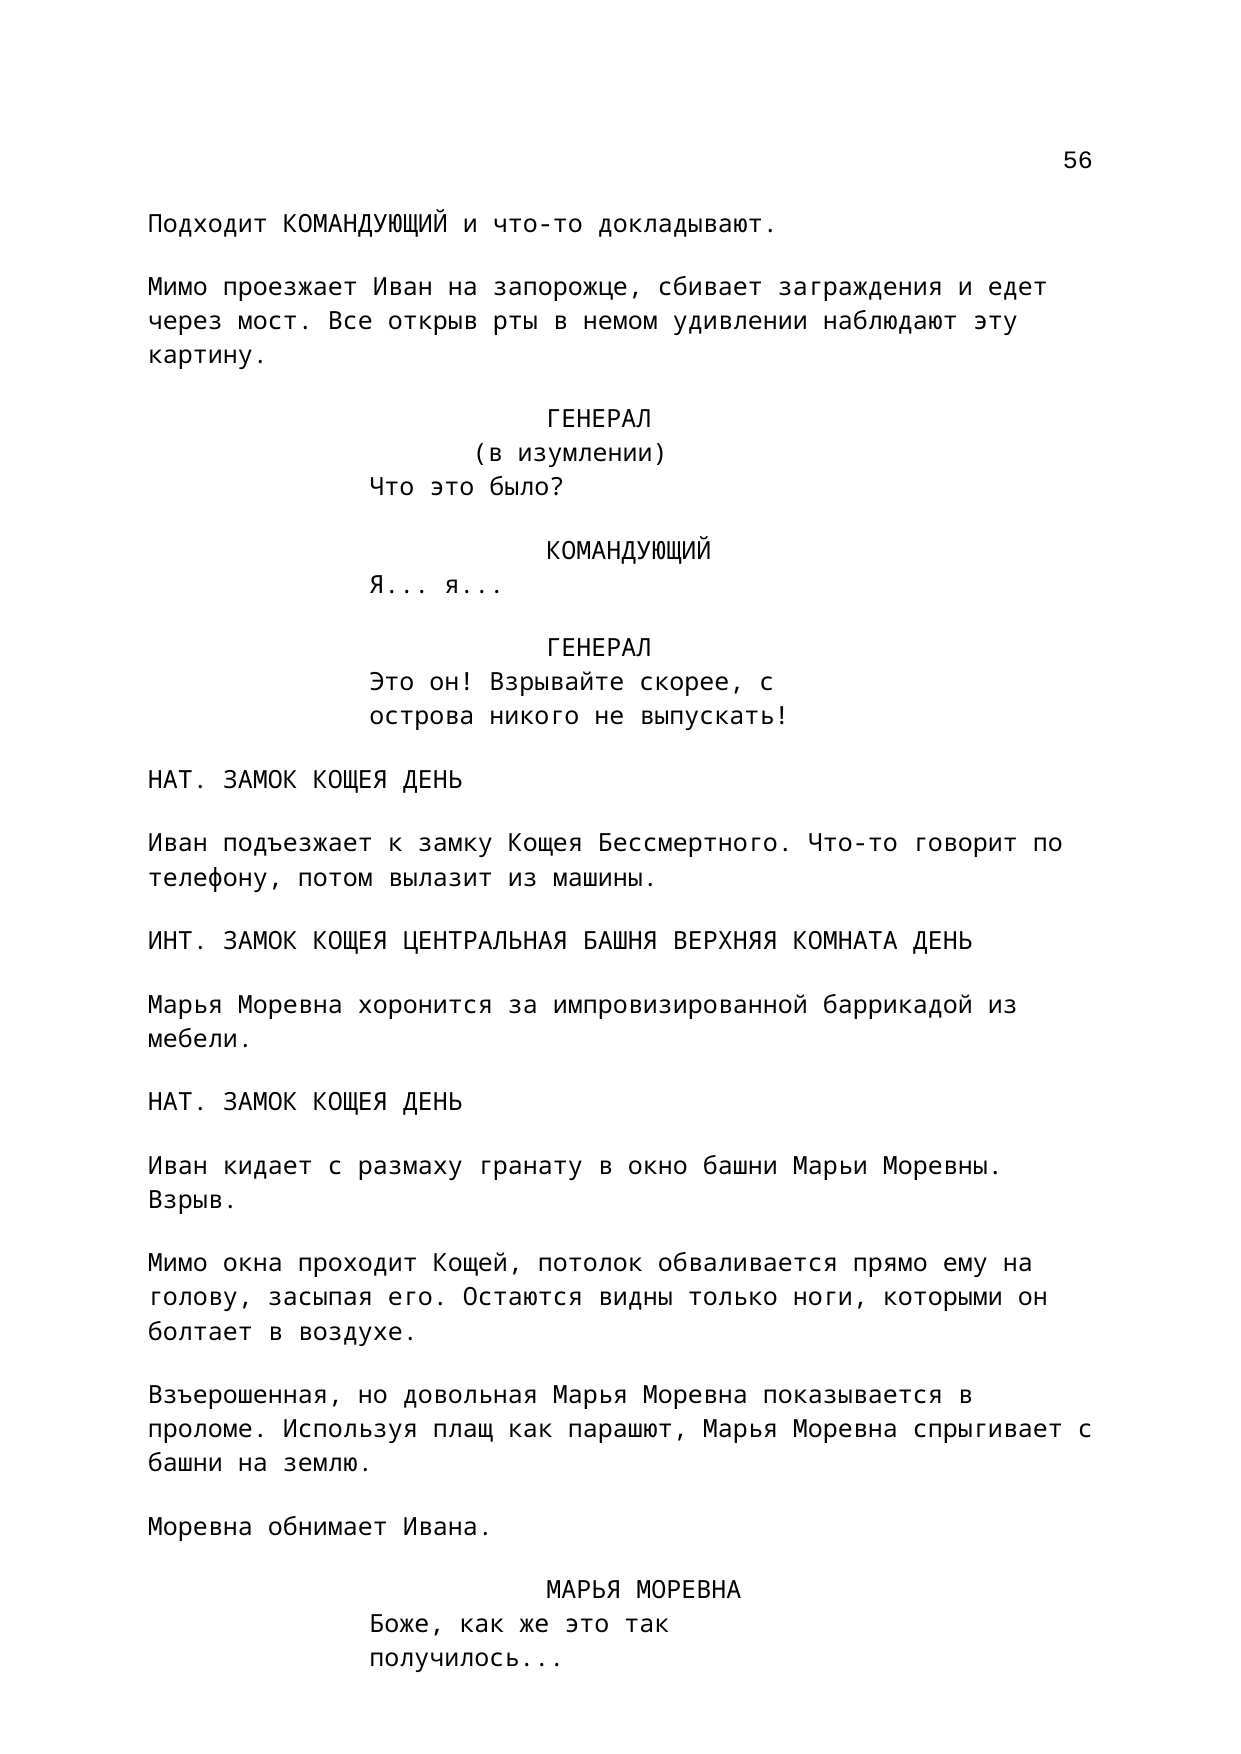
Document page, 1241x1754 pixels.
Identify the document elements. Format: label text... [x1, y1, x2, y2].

text ГЕНЕРАЛ [546, 630, 1093, 664]
text КОМАНДУЮЩИЙ [546, 532, 1093, 566]
text НАТ. ЗАМОК КОЩЕЯ ДЕНЬ [148, 1084, 1093, 1118]
text Боже, как же это так получилось... [369, 1606, 871, 1674]
text (в изумлении) [472, 435, 871, 469]
text МАРЬЯ МОРЕВНА [546, 1572, 1093, 1606]
text Марья Моревна хоронится за импровизированной баррикадой из мебели. [148, 986, 1093, 1054]
text Это он! Взрывайте скорее, с острова никого не выпускать! [369, 664, 871, 732]
text НАТ. ЗАМОК КОЩЕЯ ДЕНЬ [148, 762, 1093, 796]
text Моревна обнимает Ивана. [148, 1508, 1093, 1542]
text ИНТ. ЗАМОК КОЩЕЯ ЦЕНТРАЛЬНАЯ БАШНЯ ВЕРХНЯЯ КОМНАТА ДЕНЬ [148, 923, 1093, 957]
text Подходит КОМАНДУЮЩИЙ и что-то докладывают. [148, 205, 1093, 239]
text Иван подъезжает к замку Кощея Бессмертного. Что-то говорит по телефону, потом вылазит из машины. [148, 825, 1093, 893]
text Мимо окна проходит Кощей, потолок обваливается прямо ему на голову, засыпая его. Остаются видны только ноги, которыми он болтает в воздухе. [148, 1245, 1093, 1347]
text Взъерошенная, но довольная Марья Моревна показывается в проломе. Используя плащ как парашют, Марья Моревна спрыгивает с башни на землю. [148, 1377, 1093, 1479]
text Что это было? [369, 469, 871, 503]
text ГЕНЕРАЛ [546, 401, 1093, 435]
text Иван кидает с размаху гранату в окно башни Марьи Моревны. Взрыв. [148, 1147, 1093, 1216]
text Мимо проезжает Иван на запорожце, сбивает заграждения и едет через мост. Все открыв рты в немом удивлении наблюдают эту картину. [148, 269, 1093, 371]
text Я... я... [369, 566, 871, 600]
